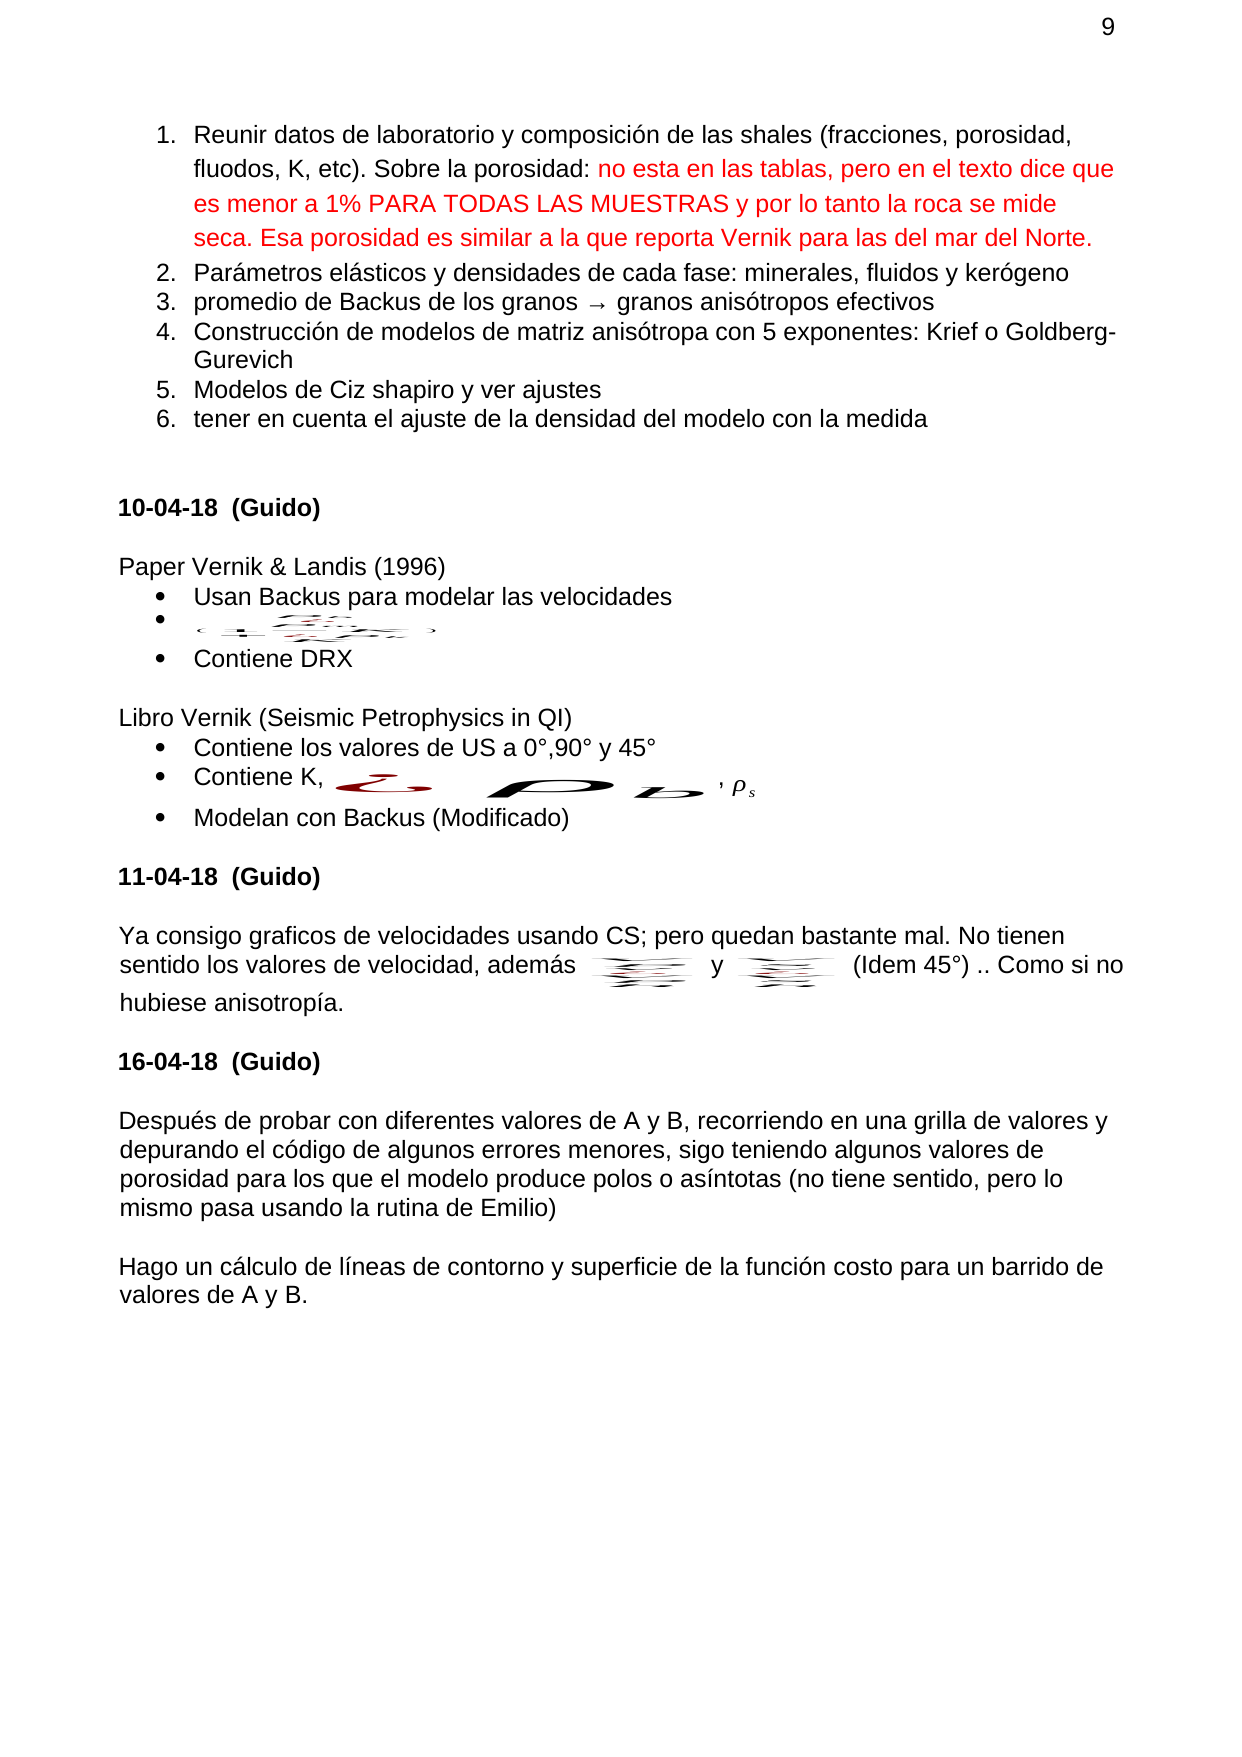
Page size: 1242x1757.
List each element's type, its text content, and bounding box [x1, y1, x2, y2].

subtitle 10-04-18 (Guido) [118, 493, 1125, 522]
list Reunir datos de laboratorio y composición de las shales (fracciones, porosidad, fluodos, K, etc). Sobre la porosidad: ​no esta en las tablas, pero en el texto dice que es menor a 1% PARA TODAS LAS MUESTRAS y por lo tanto la roca se mide seca. Esa porosidad es similar a la que reporta Vernik para las del mar del Norte. [156, 120, 1124, 252]
list Construcción de modelos de matriz anisótropa con 5 exponentes: Krief o Goldberg-Gurevich [156, 317, 1124, 374]
subtitle 16-04-18 (Guido) [118, 1047, 1125, 1076]
list promedio de Backus de los granos → granos anisótropos efectivos [156, 287, 1124, 316]
text Después de probar con diferentes valores de A y B, recorriendo en una grilla de valores y depurando el código de algunos errores menores, sigo teniendo algunos valores de porosidad para los que el modelo produce polos o asíntotas (no tiene sentido, pero lo mismo pasa usando la rutina de Emilio) [118, 1106, 1125, 1221]
text Libro Vernik (Seismic Petrophysics in QI) [118, 703, 1125, 732]
list tener en cuenta el ajuste de la densidad del modelo con la medida [156, 404, 1124, 433]
list Modelan con Backus (Modificado) [156, 803, 1125, 832]
list Contiene los valores de US a 0°,90° y 45° [156, 733, 1125, 762]
text Ya consigo graficos de velocidades usando CS; pero quedan bastante mal. No tienen sentido los valores de velocidad, además y (Idem 45°) .. Como si no hubiese anisotropía. [118, 921, 1125, 1017]
list Parámetros elásticos y densidades de cada fase: minerales, fluidos y kerógeno [156, 258, 1124, 286]
list Contiene DRX [156, 644, 1125, 673]
list Usan Backus para modelar las velocidades [156, 582, 1125, 611]
list Contiene K,, [156, 762, 1125, 802]
list Modelos de Ciz shapiro y ver ajustes [156, 375, 1124, 403]
text Paper Vernik & Landis (1996) [118, 552, 1125, 581]
subtitle 11-04-18 (Guido) [118, 862, 1125, 891]
text Hago un cálculo de líneas de contorno y superficie de la función costo para un barrido de valores de A y B. [118, 1251, 1125, 1309]
